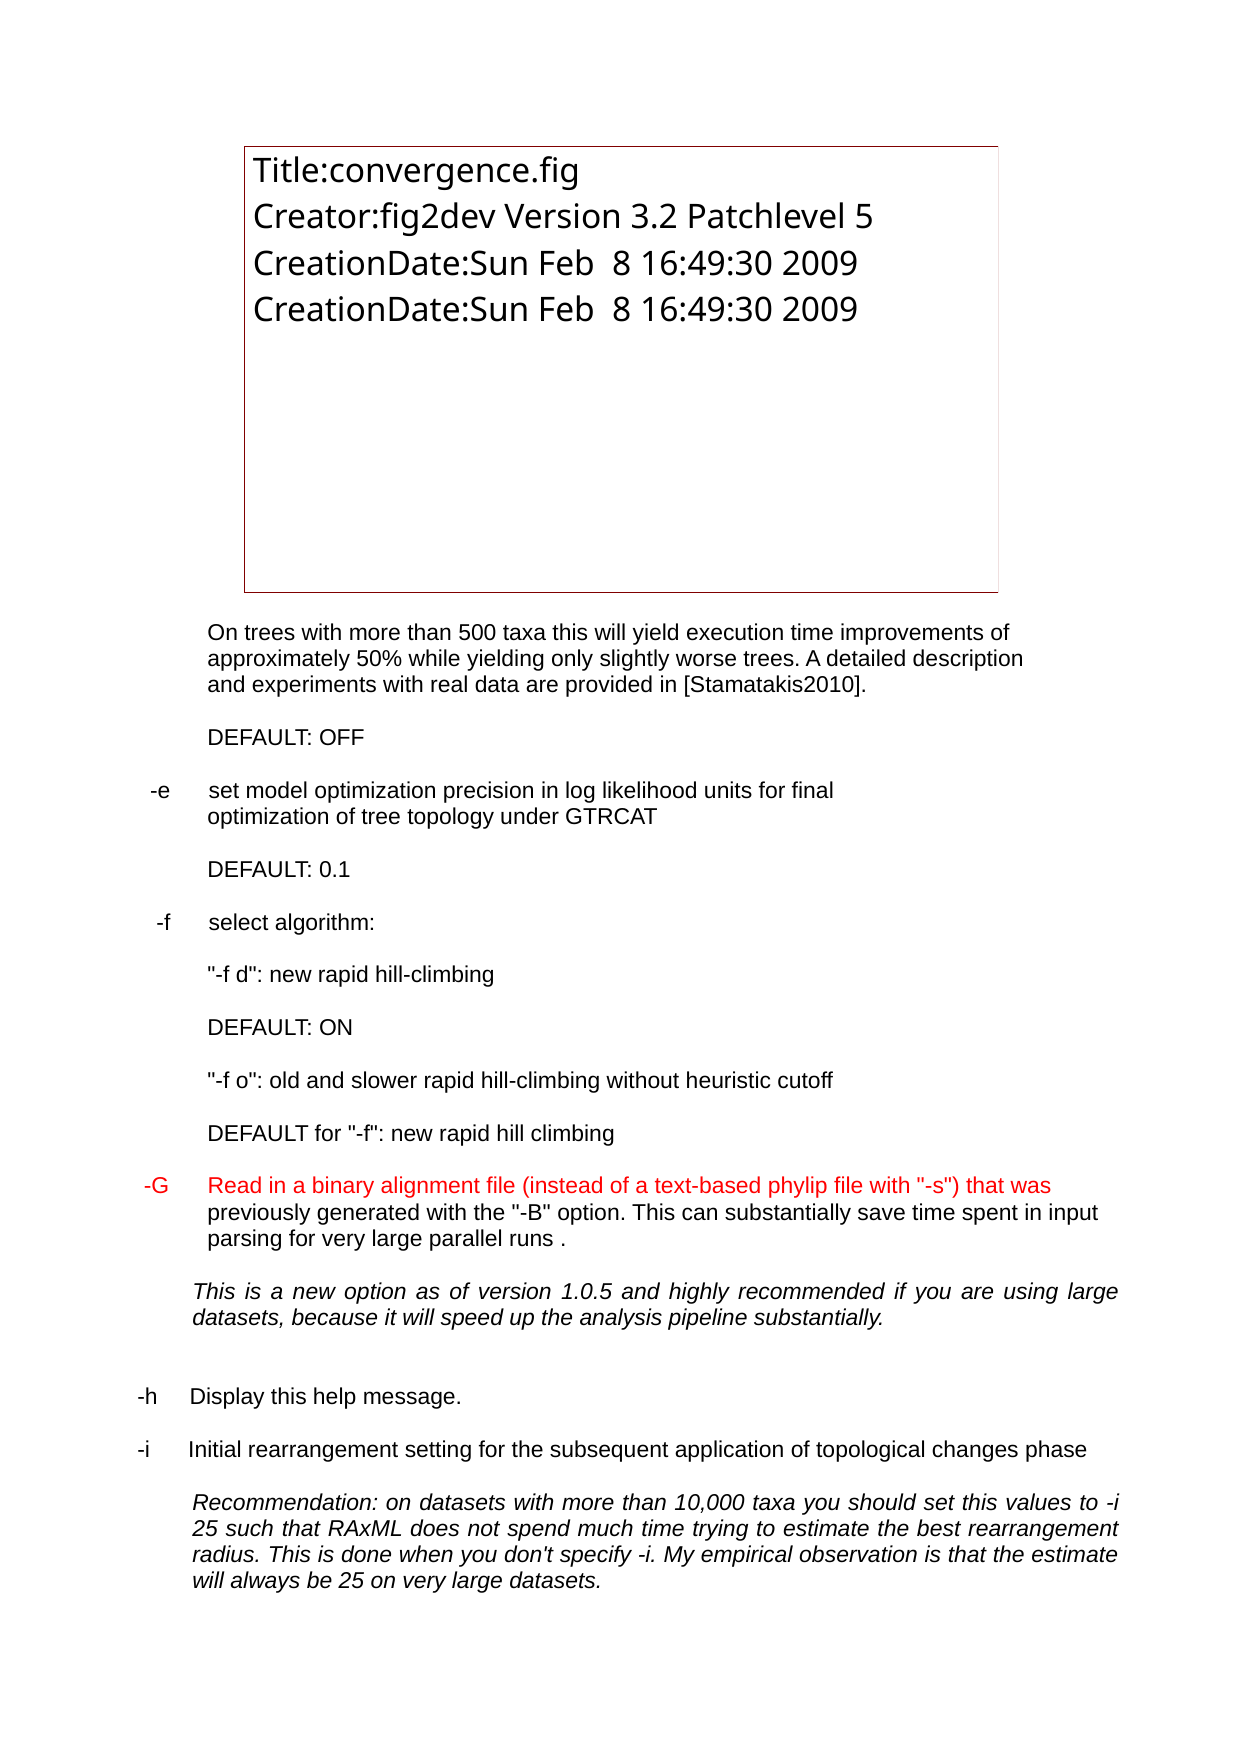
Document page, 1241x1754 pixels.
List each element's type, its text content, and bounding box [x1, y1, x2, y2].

text "-f o": old and slower rapid hill-climbing without heuristic cutoff [118, 1067, 1122, 1093]
text "-f d": new rapid hill-climbing [118, 961, 1122, 988]
text DEFAULT for "-f": new rapid hill climbing [118, 1119, 1122, 1146]
text -i Initial rearrangement setting for the subsequent application of topological changes phase [118, 1436, 1122, 1462]
text previously generated with the "-B" option. This can substantially save time spent in input [118, 1198, 1122, 1225]
text This is a new option as of version 1.0.5 and highly recommended if you are using large datasets, because it will speed up the analysis pipeline substantially. [192, 1278, 1122, 1330]
text -G Read in a binary alignment file (instead of a text-based phylip file with "-s") that was [118, 1172, 1122, 1198]
text Recommendation: on datasets with more than 10,000 taxa you should set this values to -i 25 such that RAxML does not spend much time trying to estimate the best rearrangement radius. This is done when you don't specify -i. My empirical observation is that the estimate will always be 25 on very large datasets. [192, 1488, 1122, 1594]
text -f select algorithm: [118, 909, 1122, 935]
text On trees with more than 500 taxa this will yield execution time improvements of [118, 619, 1122, 645]
text DEFAULT: 0.1 [118, 856, 1122, 882]
text DEFAULT: ON [118, 1014, 1122, 1040]
text DEFAULT: OFF [118, 724, 1122, 751]
text -h Display this help message. [118, 1383, 1122, 1409]
text optimization of tree topology under GTRCAT [118, 803, 1122, 829]
text approximately 50% while yielding only slightly worse trees. A detailed description [118, 645, 1122, 671]
text parsing for very large parallel runs . [118, 1225, 1122, 1251]
text and experiments with real data are provided in [Stamatakis2010]. [118, 671, 1122, 698]
text -e set model optimization precision in log likelihood units for final [118, 777, 1122, 803]
